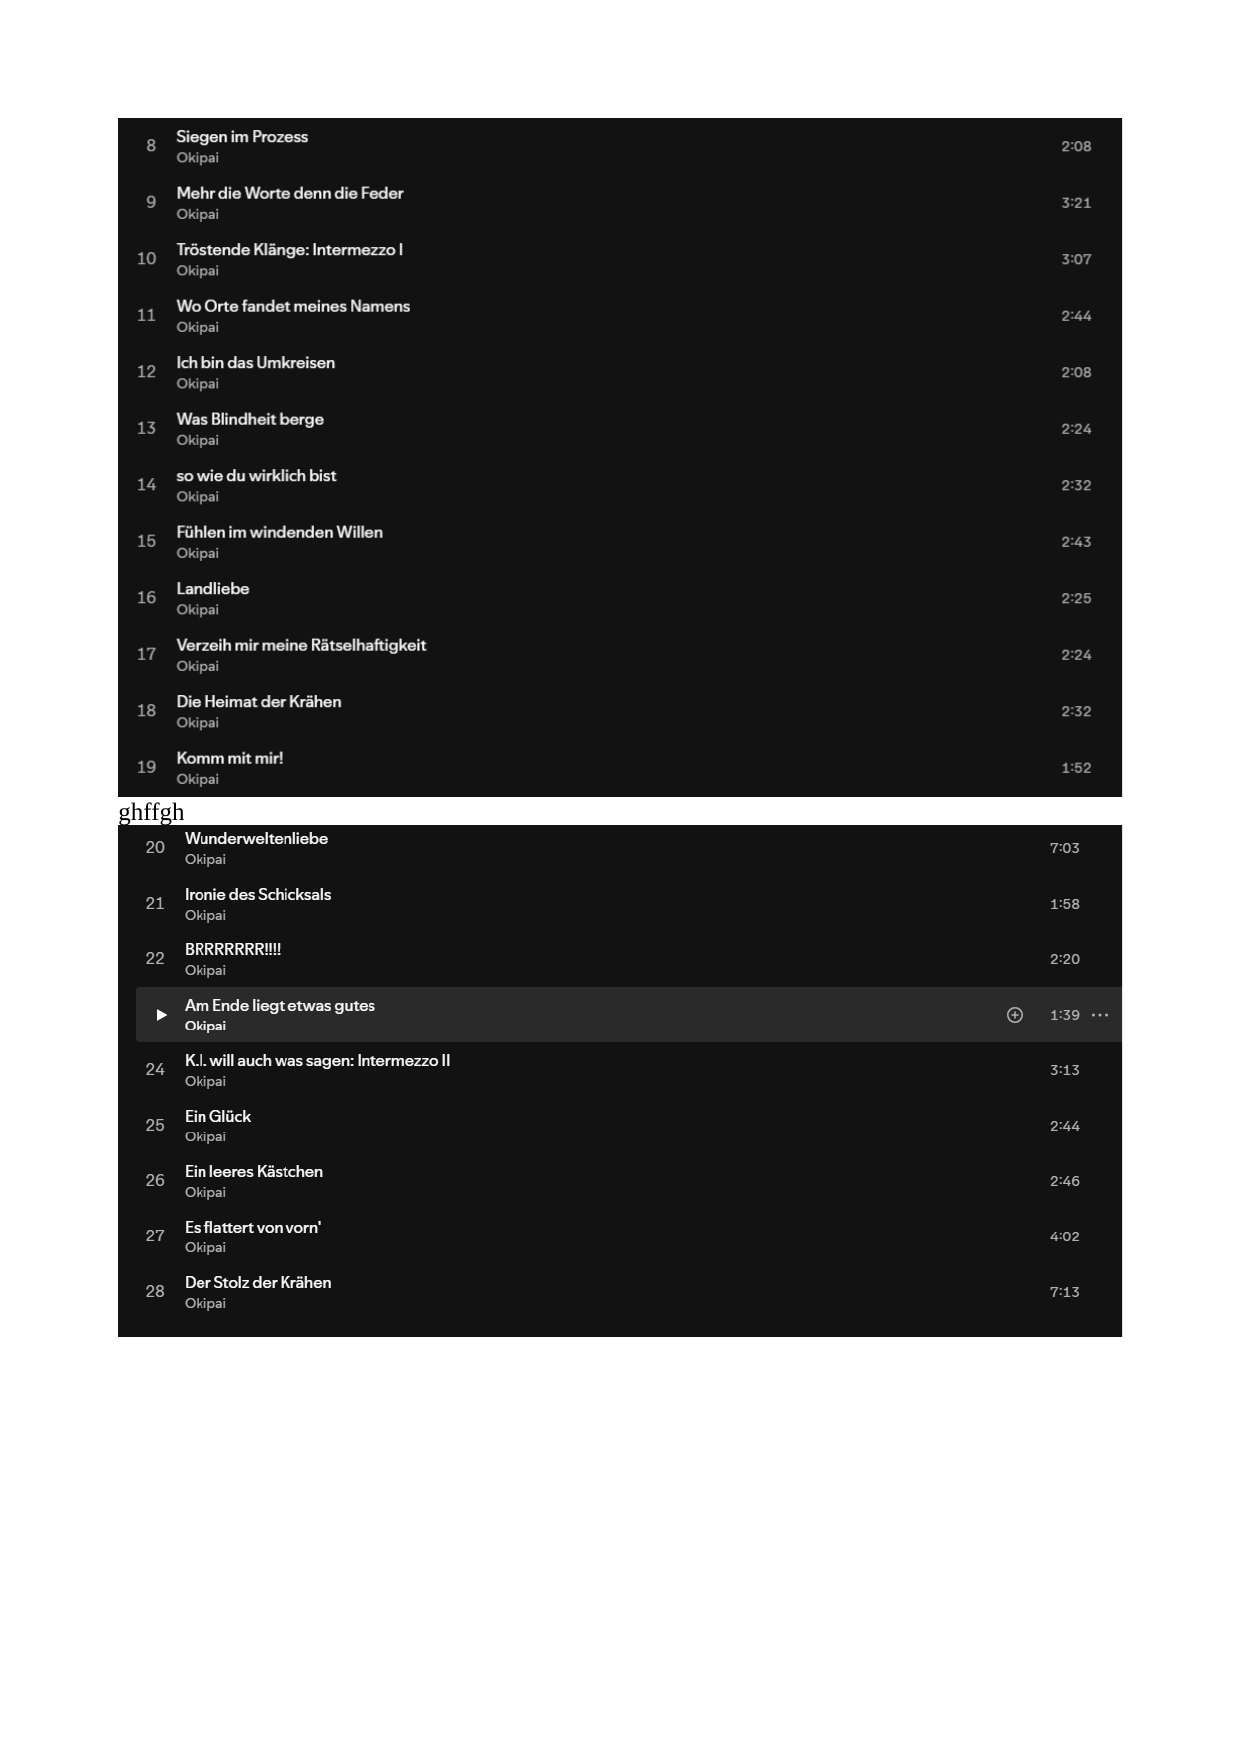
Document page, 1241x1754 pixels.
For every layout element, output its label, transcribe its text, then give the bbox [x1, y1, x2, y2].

picture [118, 825, 1123, 1337]
picture [118, 118, 1123, 797]
text ghffgh [118, 797, 1122, 825]
